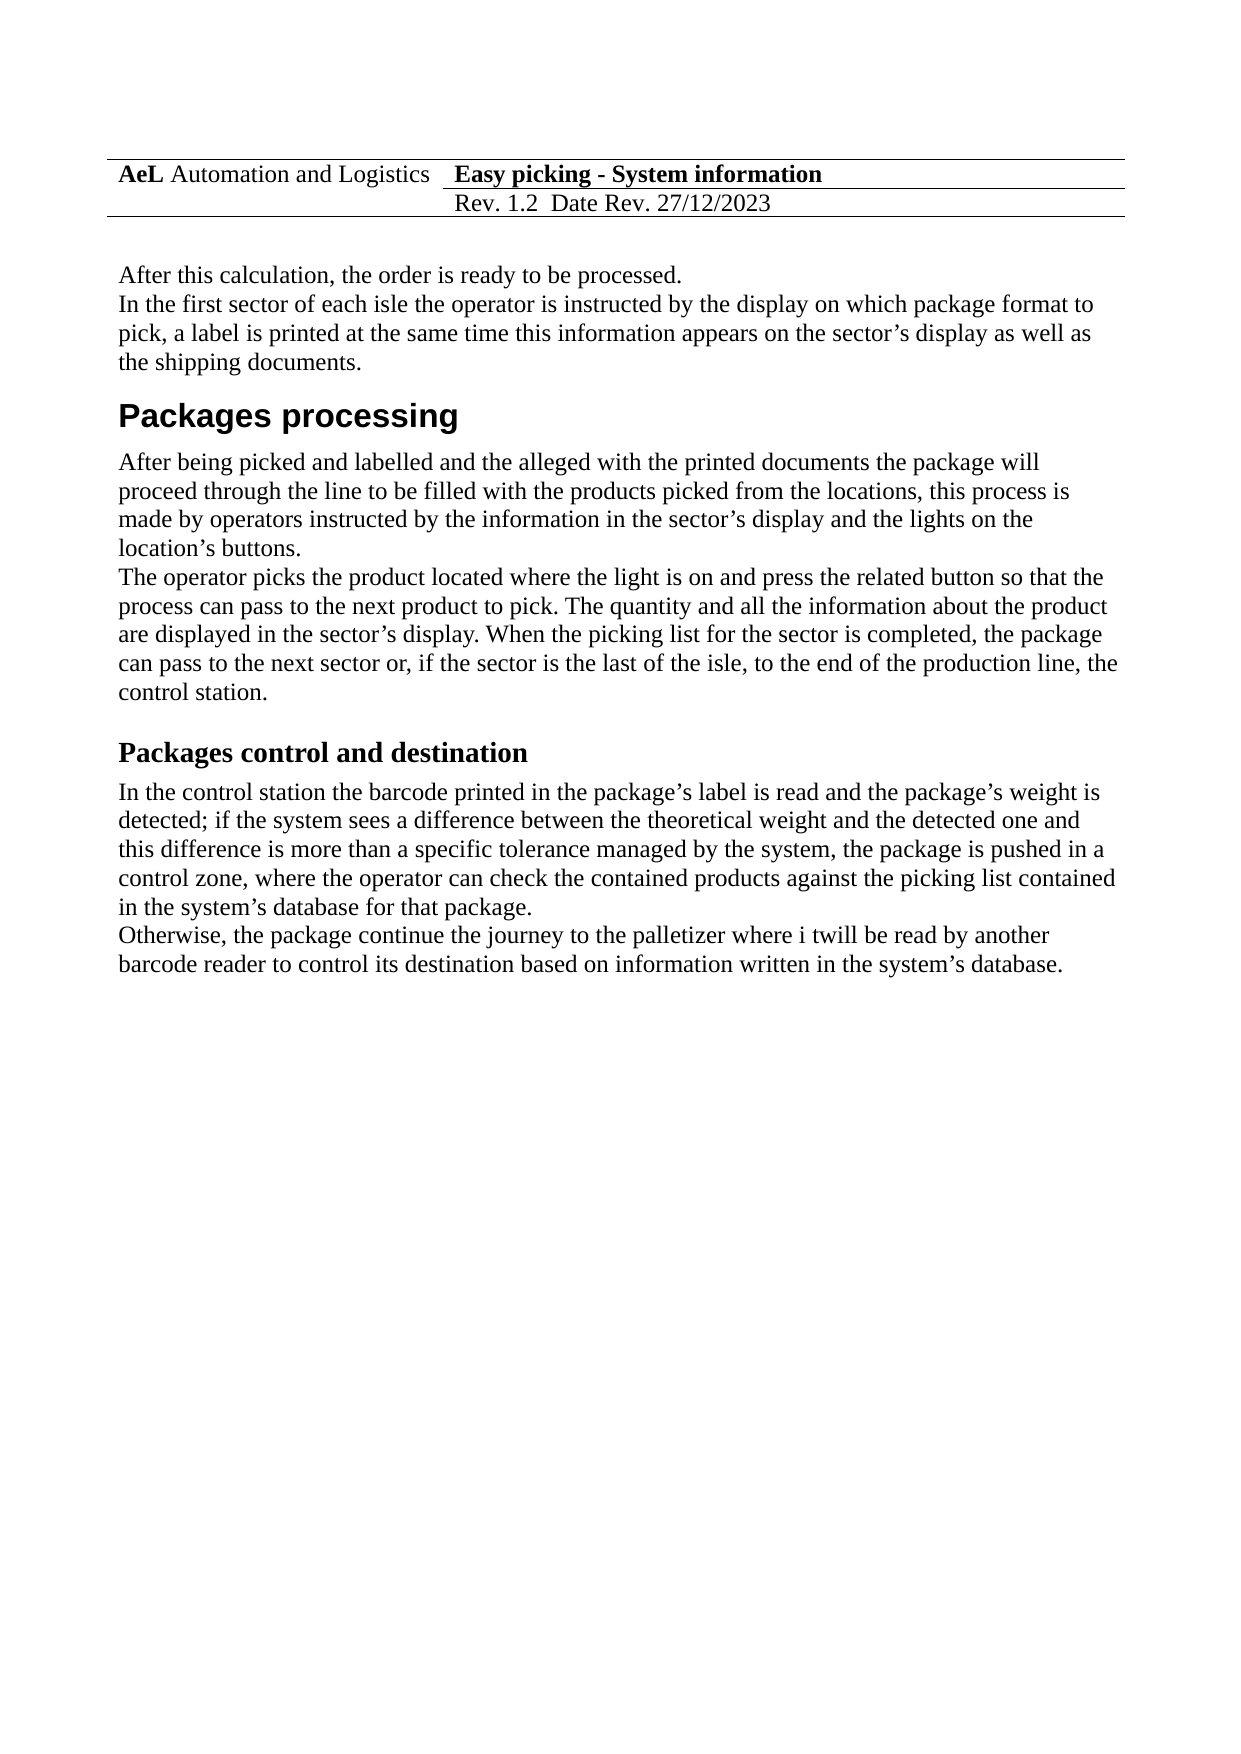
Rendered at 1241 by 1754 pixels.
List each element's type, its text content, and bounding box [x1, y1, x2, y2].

text Otherwise, the package continue the journey to the palletizer where i twill be read by another barcode reader to control its destination based on information written in the system’s database. [118, 921, 1122, 978]
text In the first sector of each isle the operator is instructed by the display on which package format to pick, a label is printed at the same time this information appears on the sector’s display as well as the shipping documents. [118, 289, 1122, 375]
text After this calculation, the order is ready to be processed. [118, 260, 1122, 289]
text The operator picks the product located where the light is on and press the related button so that the process can pass to the next product to pick. The quantity and all the information about the product are displayed in the sector’s display. When the picking list for the sector is completed, the package can pass to the next sector or, if the sector is the last of the isle, to the end of the production line, the control station. [118, 562, 1122, 706]
text After being picked and labelled and the alleged with the printed documents the package will proceed through the line to be filled with the products picked from the locations, this process is made by operators instructed by the information in the sector’s display and the lights on the location’s buttons. [118, 447, 1122, 562]
subtitle Packages control and destination [118, 735, 1122, 768]
subtitle Packages processing [118, 396, 1122, 434]
text In the control station the barcode printed in the package’s label is read and the package’s weight is detected; if the system sees a difference between the theoretical weight and the detected one and this difference is more than a specific tolerance managed by the system, the package is pushed in a control zone, where the operator can check the contained products against the picking list contained in the system’s database for that package. [118, 777, 1122, 921]
